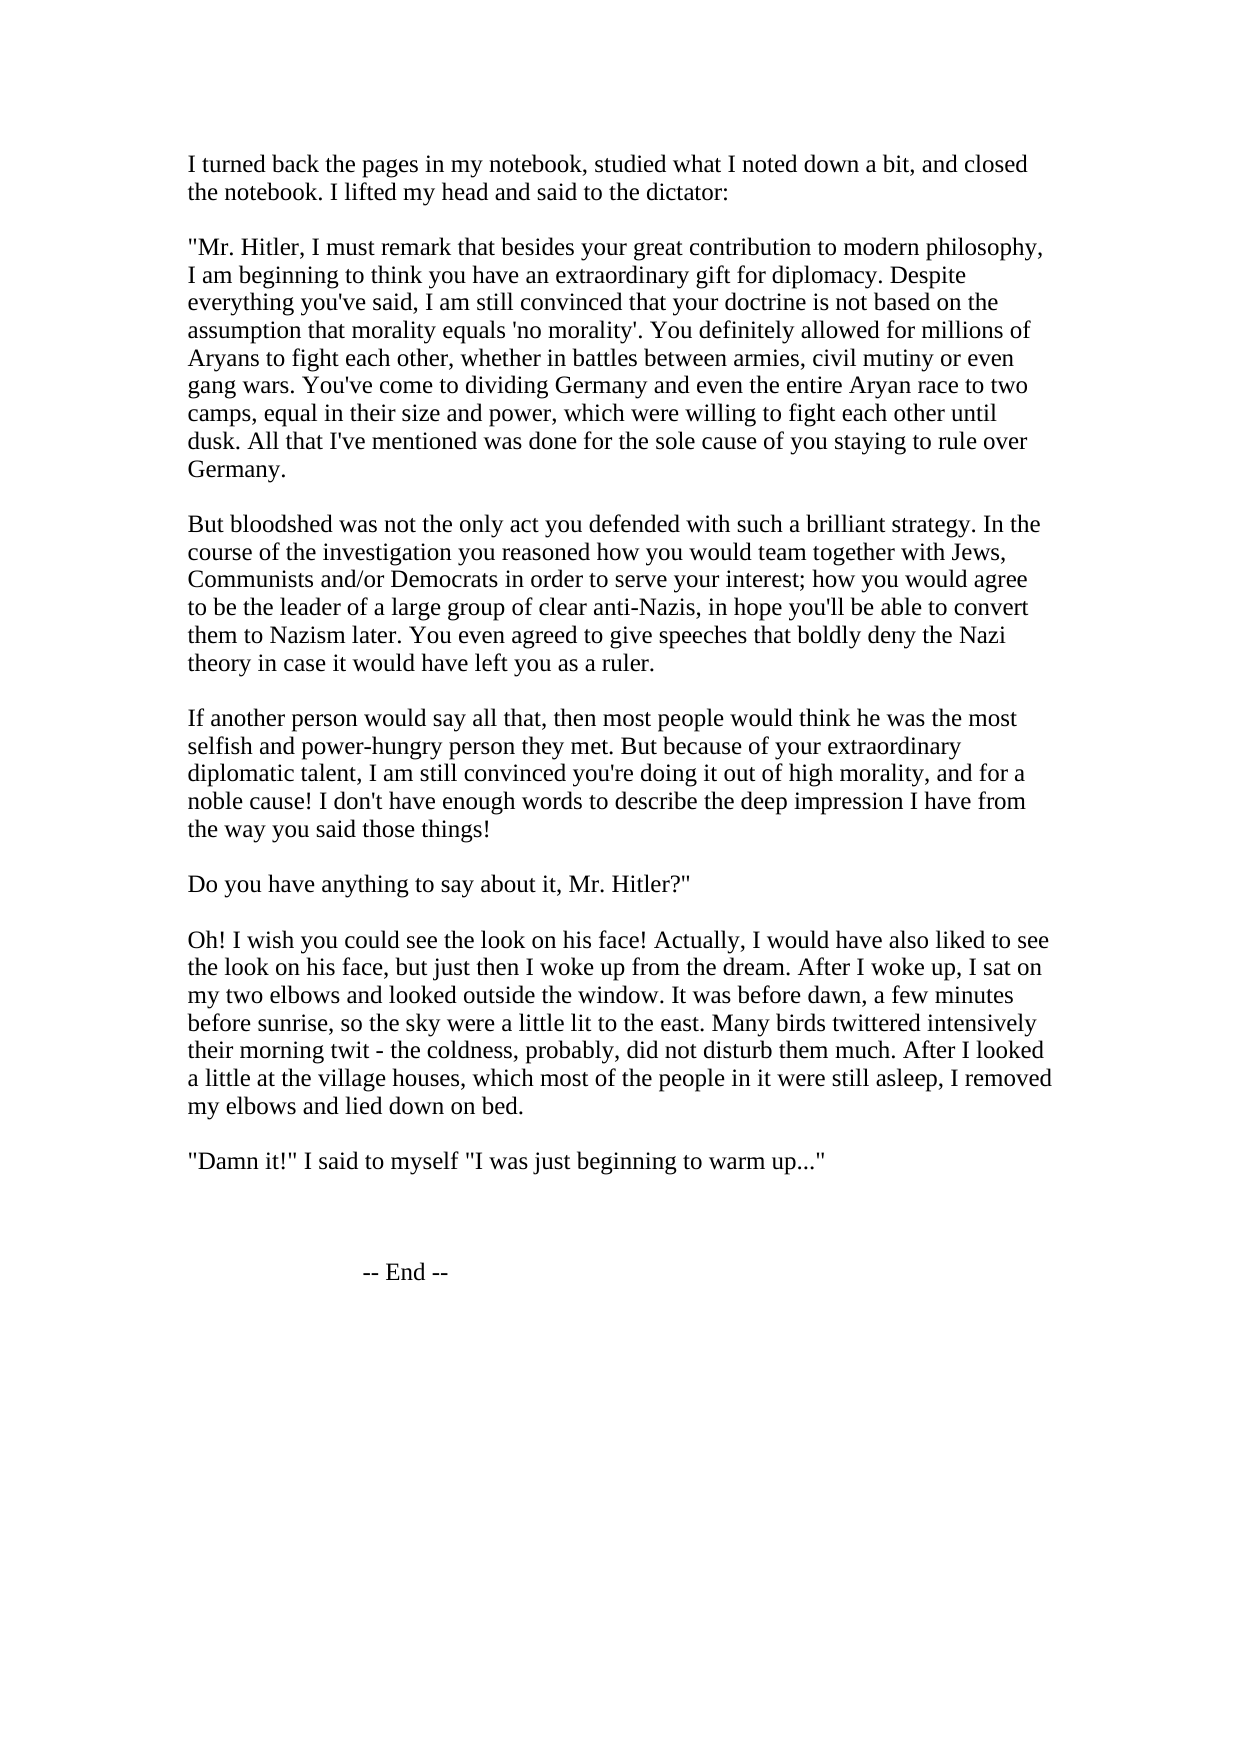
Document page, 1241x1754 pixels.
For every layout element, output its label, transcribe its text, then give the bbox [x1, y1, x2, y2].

text -- End -- [187, 1258, 1053, 1286]
text But bloodshed was not the only act you defended with such a brilliant strategy. In the course of the investigation you reasoned how you would team together with Jews, Communists and/or Democrats in order to serve your interest; how you would agree to be the leader of a large group of clear anti-Nazis, in hope you'll be able to convert them to Nazism later. You even agreed to give speeches that boldly deny the Nazi theory in case it would have left you as a ruler. [187, 510, 1053, 676]
text Oh! I wish you could see the look on his face! Actually, I would have also liked to see the look on his face, but just then I woke up from the dream. After I woke up, I sat on my two elbows and looked outside the window. It was before dawn, a few minutes before sunrise, so the sky were a little lit to the east. Many birds twittered intensively their morning twit - the coldness, probably, did not disturb them much. After I looked a little at the village houses, which most of the people in it were still asleep, I removed my elbows and lied down on bed. [187, 926, 1053, 1120]
text "Mr. Hitler, I must remark that besides your great contribution to modern philosophy, I am beginning to think you have an extraordinary gift for diplomacy. Despite everything you've said, I am still convinced that your doctrine is not based on the assumption that morality equals 'no morality'. You definitely allowed for millions of Aryans to fight each other, whether in battles between armies, civil mutiny or even gang wars. You've come to dividing Germany and even the entire Aryan race to two camps, equal in their size and power, which were willing to fight each other until dusk. All that I've mentioned was done for the sole cause of you staying to rule over Germany. [187, 233, 1053, 482]
text "Damn it!" I said to myself "I was just beginning to warm up..." [187, 1147, 1053, 1175]
text I turned back the pages in my notebook, studied what I noted down a bit, and closed the notebook. I lifted my head and said to the dictator: [187, 150, 1053, 205]
text Do you have anything to say about it, Mr. Hitler?" [187, 870, 1053, 898]
text If another person would say all that, then most people would think he was the most selfish and power-hungry person they met. But because of your extraordinary diplomatic talent, I am still convinced you're doing it out of high morality, and for a noble cause! I don't have enough words to describe the deep impression I have from the way you said those things! [187, 704, 1053, 843]
